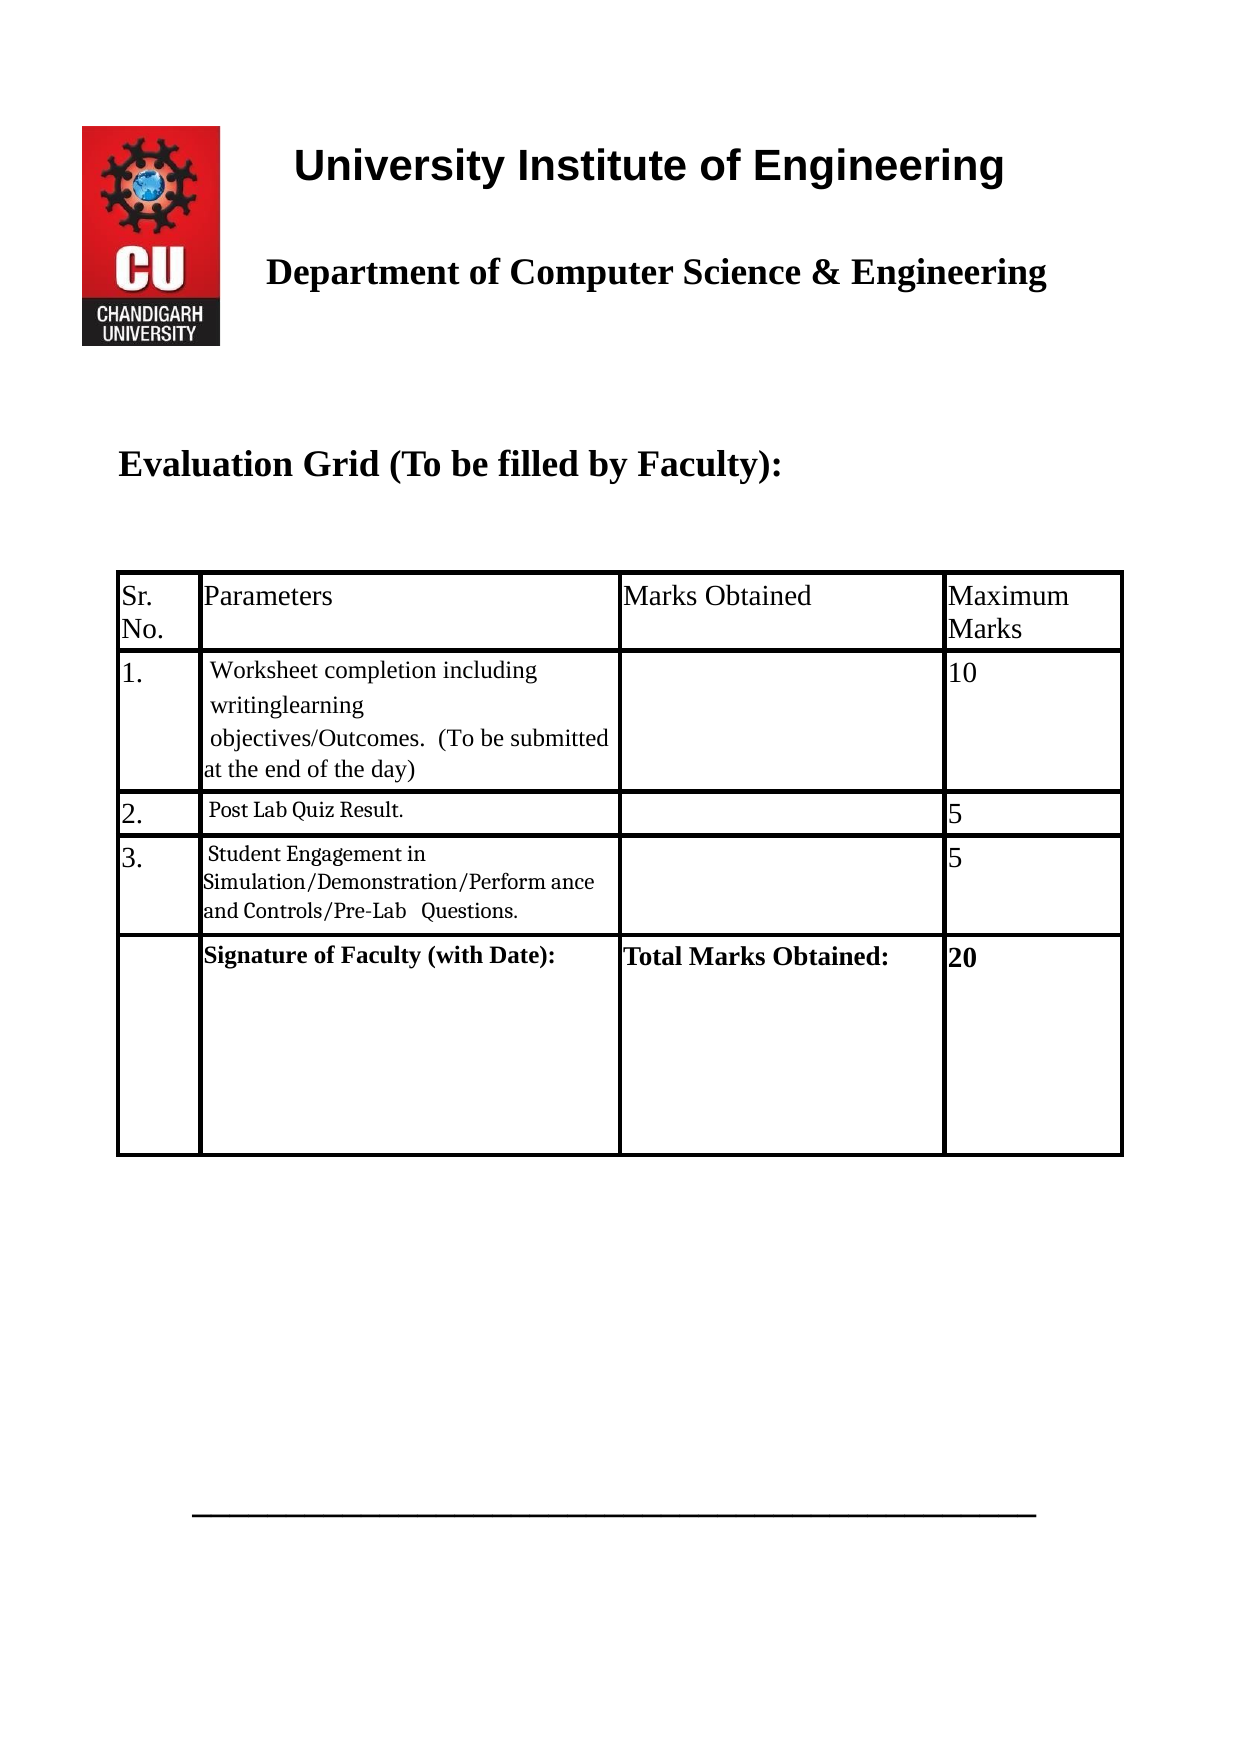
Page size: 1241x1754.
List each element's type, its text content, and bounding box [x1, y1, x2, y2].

table_cell Signature of Faculty (with Date): [203, 937, 618, 1152]
text Department of Computer Science & Engineering [221, 249, 1122, 292]
table_cell 3. [120, 838, 198, 933]
table_header Maximum Marks [947, 575, 1120, 648]
table_cell Worksheet completion including writinglearning objectives/Outcomes. (To be submitted at the end of the day) [203, 653, 618, 789]
table_cell [120, 937, 198, 1152]
table_cell 1. [120, 653, 198, 789]
table_header Parameters [203, 575, 618, 648]
subtitle University Institute of Engineering [221, 139, 1122, 189]
table_cell Student Engagement in Simulation/Demonstration/Perform ance and Controls/Pre-Lab Questions. [203, 838, 618, 933]
table_cell [622, 838, 942, 933]
table_header Sr. No. [120, 575, 198, 648]
table_cell 5 [947, 794, 1120, 833]
picture [82, 126, 221, 346]
table_cell 5 [947, 838, 1120, 933]
table_cell 2. [120, 794, 198, 833]
table_cell Post Lab Quiz Result. [203, 794, 618, 833]
text Evaluation Grid (To be filled by Faculty): [118, 442, 1122, 485]
table_cell [622, 794, 942, 833]
table_cell Total Marks Obtained: [622, 937, 942, 1152]
text _____________________________________________ [118, 1478, 1122, 1521]
table_cell 10 [947, 653, 1120, 789]
table_cell 20 [947, 937, 1120, 1152]
table_header Marks Obtained [622, 575, 942, 648]
table_cell [622, 653, 942, 789]
